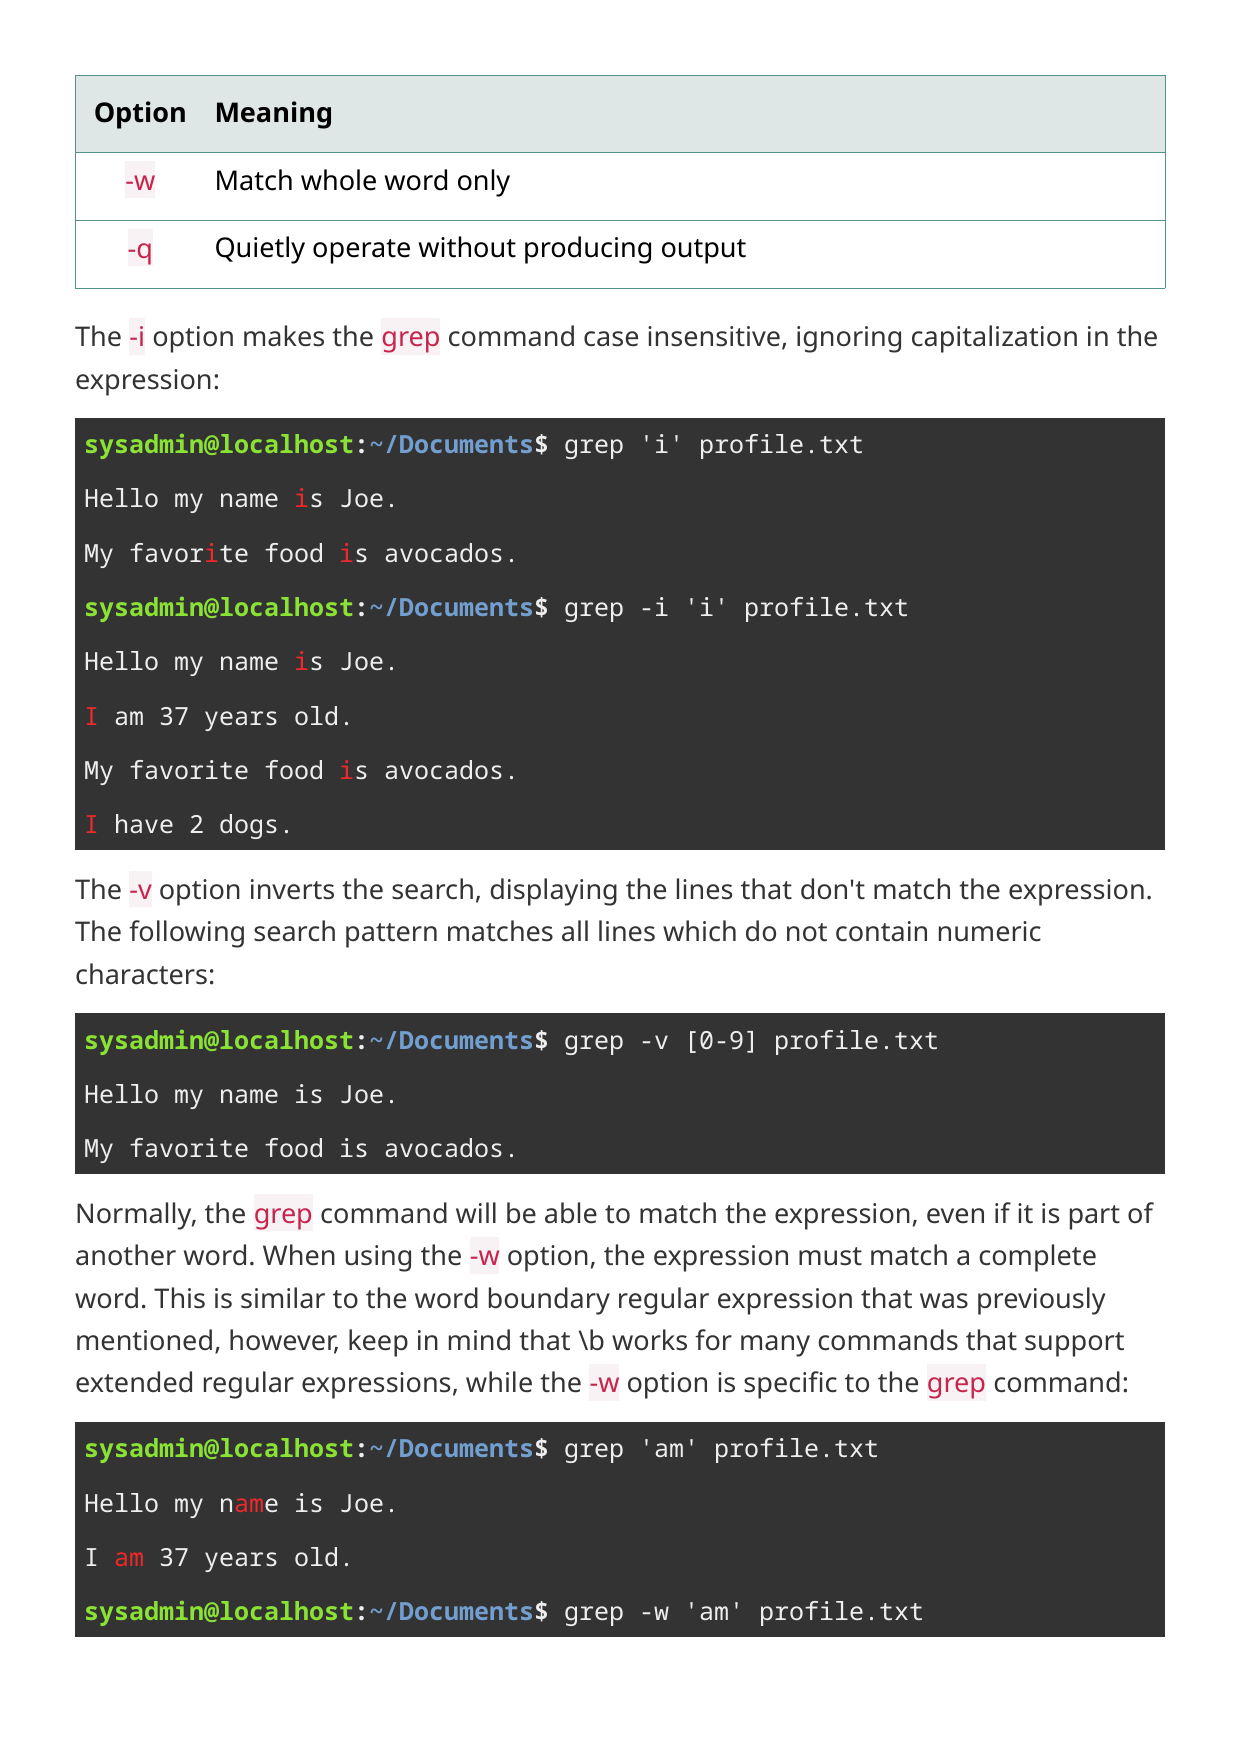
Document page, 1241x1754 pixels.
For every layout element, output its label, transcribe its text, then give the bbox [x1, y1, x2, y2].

text Hello my name is Joe. [75, 1476, 1165, 1519]
text I have 2 dogs. [75, 798, 1165, 850]
text The -v option inverts the search, displaying the lines that don't match the expression. The following search pattern matches all lines which do not contain numeric characters: [75, 871, 1165, 992]
table_header Meaning [205, 76, 1165, 152]
text Hello my name is Joe. [75, 1068, 1165, 1111]
text sysadmin@localhost:~/Documents$ grep -i 'i' profile.txt [75, 581, 1165, 624]
text Normally, the grep command will be able to match the expression, even if it is part of another word. When using the -w option, the expression must match a complete word. This is similar to the word boundary regular expression that was previously mentioned, however, keep in mind that \b works for many commands that support extended regular expressions, while the -w option is specific to the grep command: [75, 1194, 1165, 1401]
text Hello my name is Joe. [75, 472, 1165, 515]
text sysadmin@localhost:~/Documents$ grep -v [0-9] profile.txt [75, 1013, 1165, 1056]
table_header Option [76, 76, 205, 152]
text My favorite food is avocados. [75, 744, 1165, 787]
text sysadmin@localhost:~/Documents$ grep -w 'am' profile.txt [75, 1585, 1165, 1637]
text sysadmin@localhost:~/Documents$ grep 'i' profile.txt [75, 418, 1165, 461]
table_cell -w [76, 153, 205, 220]
text My favorite food is avocados. [75, 1122, 1165, 1174]
text Hello my name is Joe. [75, 635, 1165, 678]
text I am 37 years old. [75, 1531, 1165, 1574]
table_cell Quietly operate without producing output [205, 221, 1165, 288]
table_cell -q [76, 221, 205, 288]
text I am 37 years old. [75, 689, 1165, 732]
text sysadmin@localhost:~/Documents$ grep 'am' profile.txt [75, 1422, 1165, 1465]
text My favorite food is avocados. [75, 526, 1165, 569]
text The -i option makes the grep command case insensitive, ignoring capitalization in the expression: [75, 318, 1165, 397]
table_cell Match whole word only [205, 153, 1165, 220]
